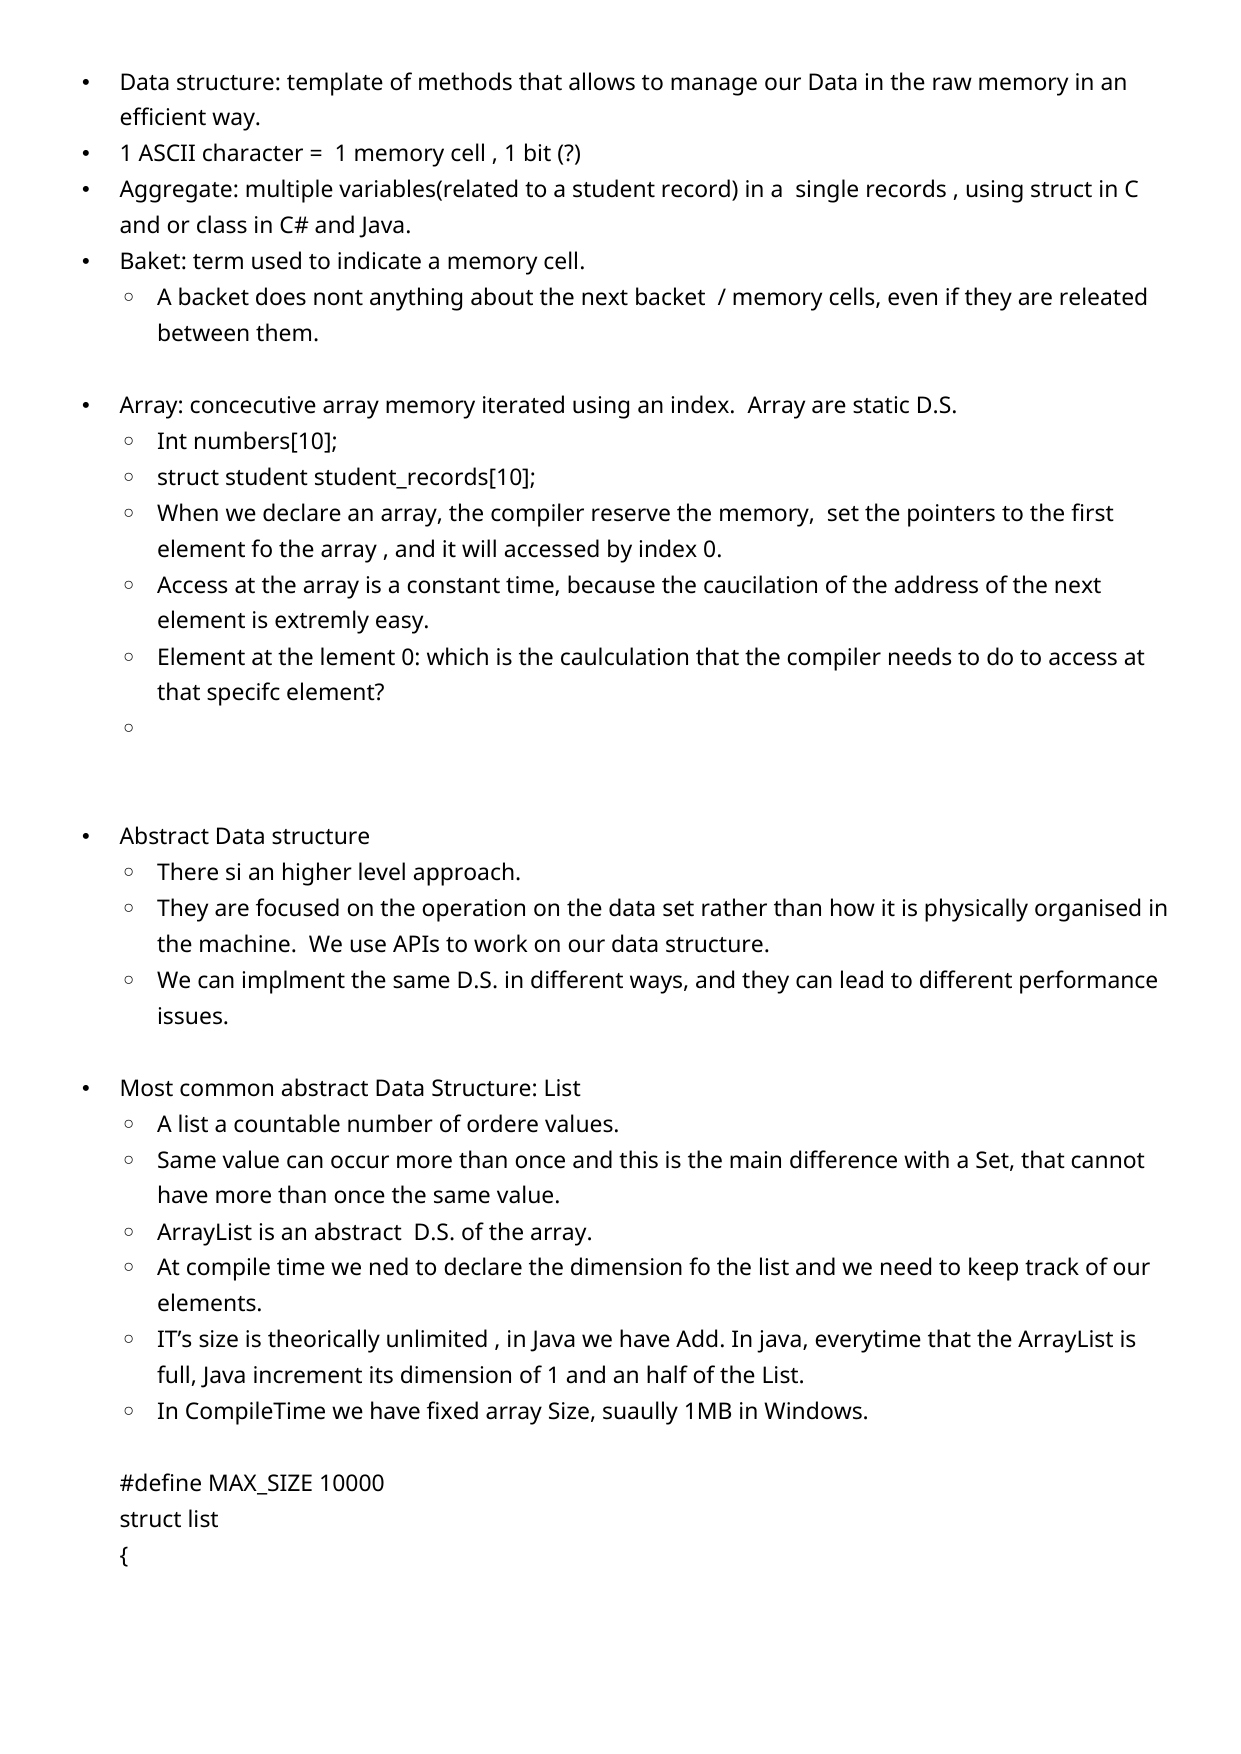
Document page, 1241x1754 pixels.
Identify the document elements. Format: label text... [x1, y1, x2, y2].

list Aggregate: multiple variables(related to a student record) in a single records , using struct in C and or class in C# and Java. [82, 173, 1180, 240]
list struct student student_records[10]; [119, 461, 1180, 492]
list IT’s size is theorically unlimited , in Java we have Add. In java, everytime that the ArrayList is full, Java increment its dimension of 1 and an half of the List. [119, 1323, 1180, 1390]
list In CompileTime we have fixed array Size, suaully 1MB in Windows. [119, 1395, 1180, 1426]
list Most common abstract Data Structure: List [82, 1072, 1180, 1103]
list 1 ASCII character = 1 memory cell , 1 bit (?) [82, 137, 1180, 168]
list Baket: term used to indicate a memory cell. [82, 245, 1180, 276]
list Abstract Data structure [82, 820, 1180, 851]
list struct list [82, 1503, 1180, 1534]
list Element at the lement 0: which is the caulculation that the compiler needs to do to access at that specifc element? [119, 640, 1180, 708]
list A backet does nont anything about the next backet / memory cells, even if they are releated between them. [119, 281, 1180, 348]
list They are focused on the operation on the data set rather than how it is physically organised in the machine. We use APIs to work on our data structure. [119, 892, 1180, 959]
list A list a countable number of ordere values. [119, 1108, 1180, 1139]
list Data structure: template of methods that allows to manage our Data in the raw memory in an efficient way. [82, 65, 1180, 133]
list ArrayList is an abstract D.S. of the array. [119, 1215, 1180, 1247]
list Array: concecutive array memory iterated using an index. Array are static D.S. [82, 389, 1180, 420]
list Int numbers[10]; [119, 425, 1180, 456]
list There si an higher level approach. [119, 856, 1180, 887]
list We can implment the same D.S. in different ways, and they can lead to different performance issues. [119, 964, 1180, 1031]
list { [82, 1539, 1180, 1570]
list #define MAX_SIZE 10000 [82, 1467, 1180, 1498]
list Same value can occur more than once and this is the main difference with a Set, that cannot have more than once the same value. [119, 1143, 1180, 1211]
list Access at the array is a constant time, because the caucilation of the address of the next element is extremly easy. [119, 568, 1180, 636]
list At compile time we ned to declare the dimension fo the list and we need to keep track of our elements. [119, 1251, 1180, 1318]
list When we declare an array, the compiler reserve the memory, set the pointers to the first element fo the array , and it will accessed by index 0. [119, 497, 1180, 564]
